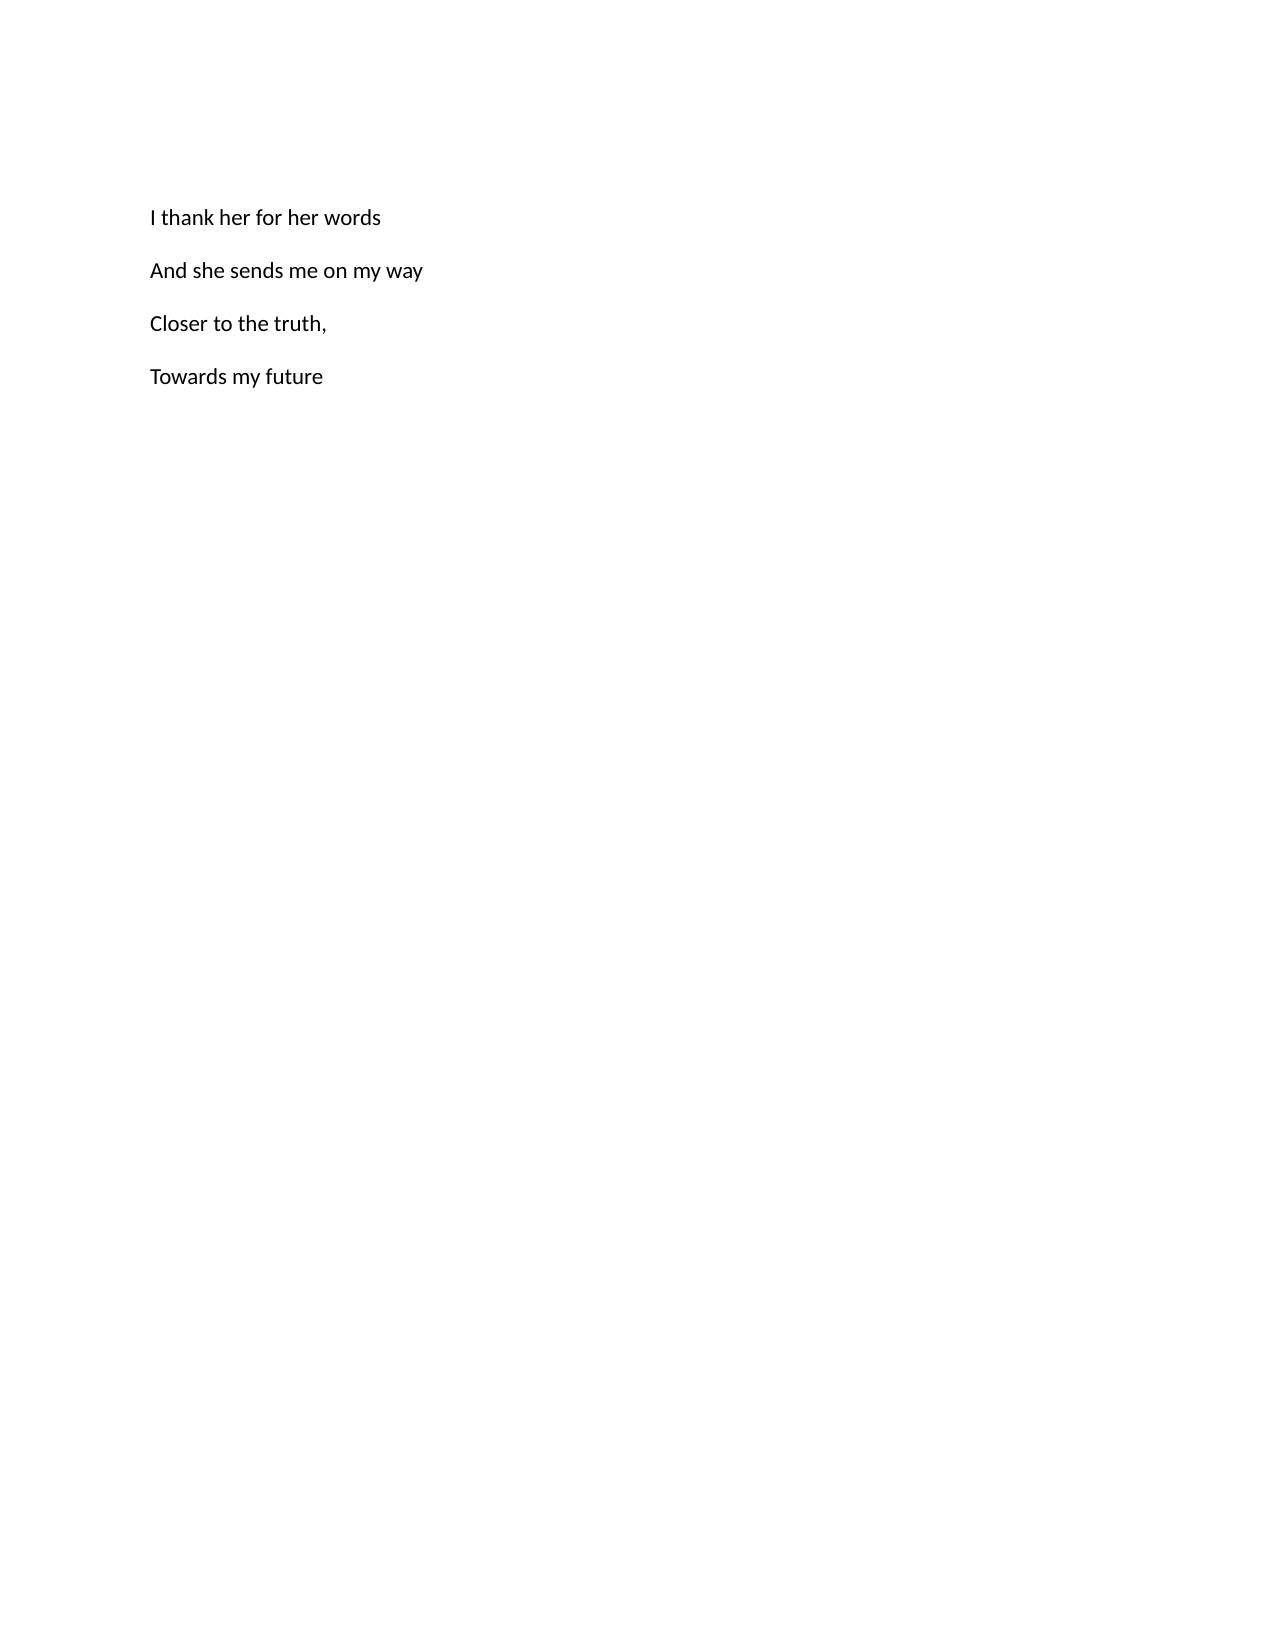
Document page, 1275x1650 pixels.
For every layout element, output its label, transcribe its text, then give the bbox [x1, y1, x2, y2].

text Closer to the truth, [150, 309, 1125, 337]
text I thank her for her words [150, 203, 1125, 231]
text And she sends me on my way [150, 256, 1125, 284]
text Towards my future [150, 362, 1125, 390]
